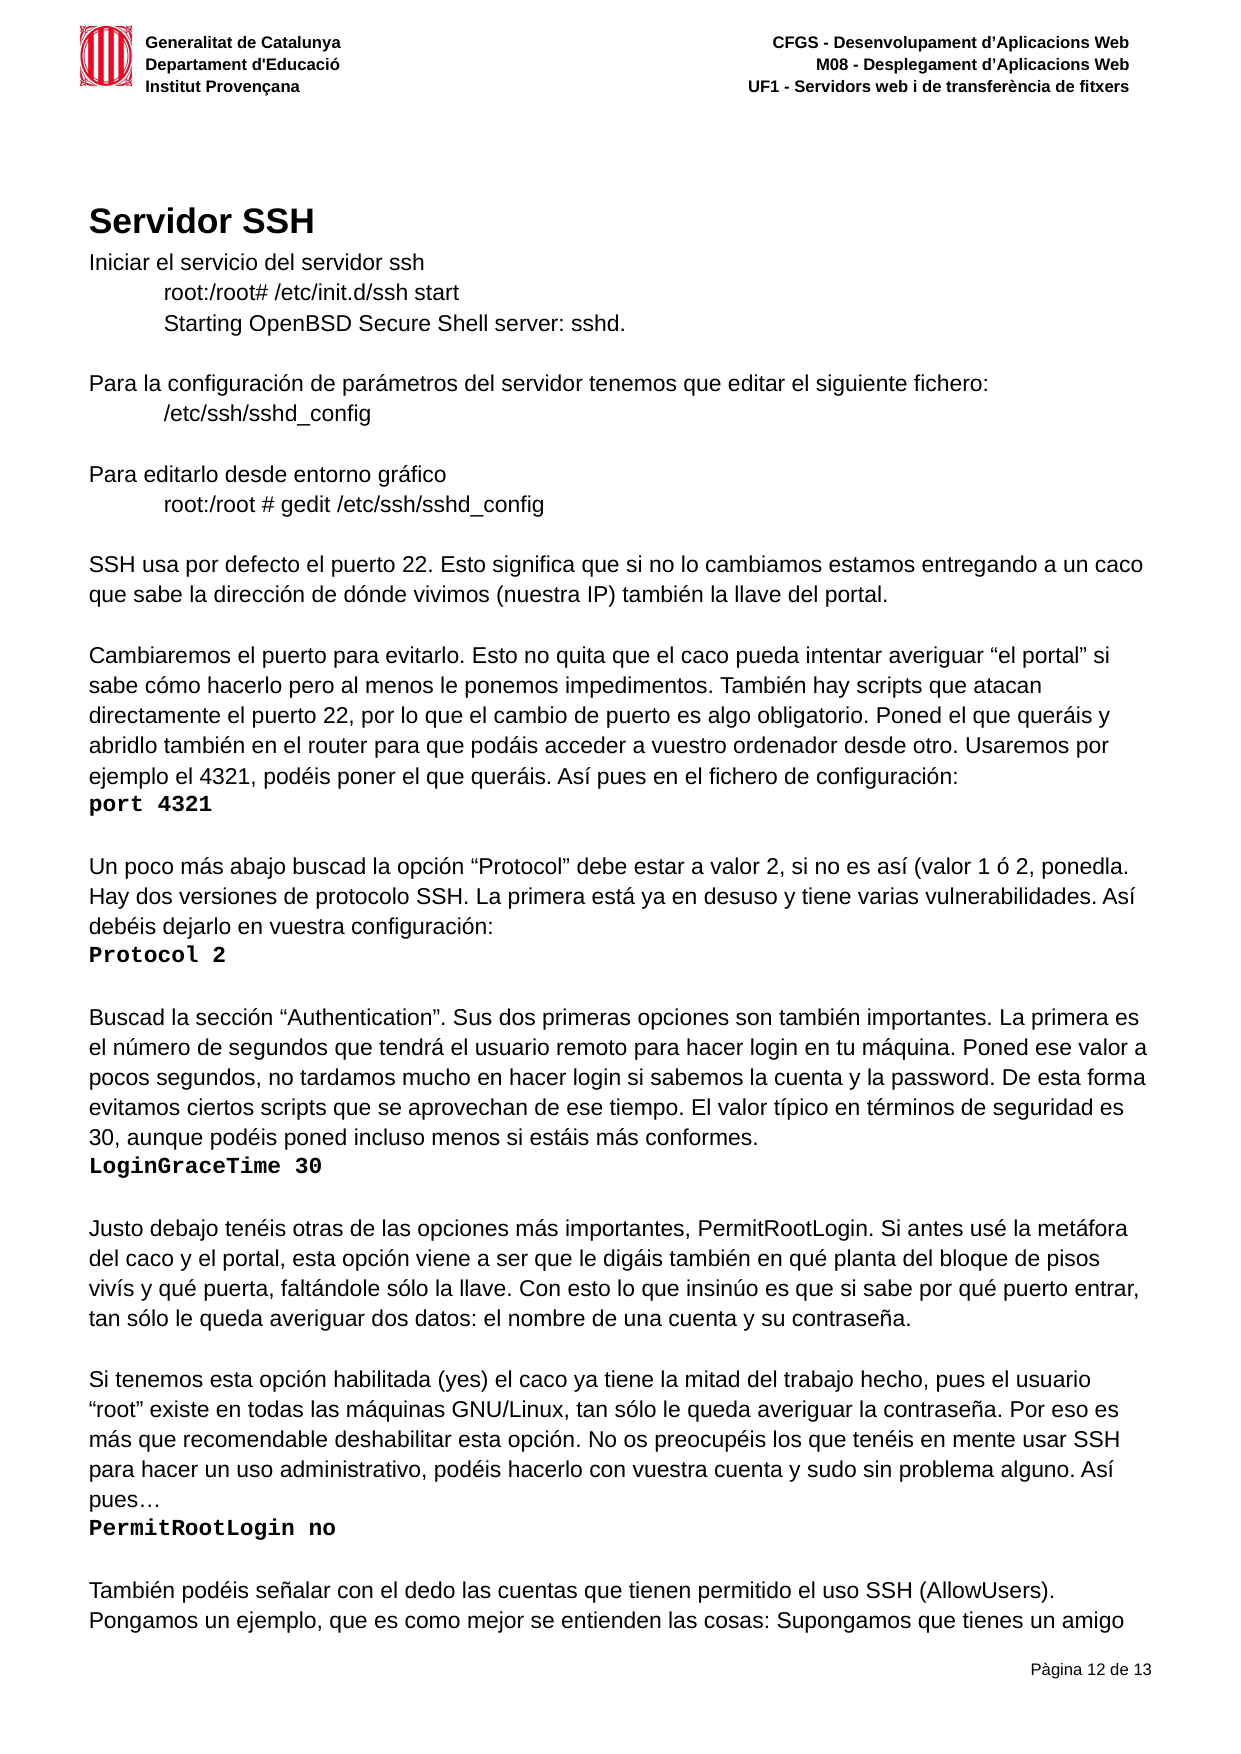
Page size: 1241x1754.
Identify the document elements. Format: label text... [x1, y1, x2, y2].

text Si tenemos esta opción habilitada (yes) el caco ya tiene la mitad del trabajo hecho, pues el usuario “root” existe en todas las máquinas GNU/Linux, tan sólo le queda averiguar la contraseña. Por eso es más que recomendable deshabilitar esta opción. No os preocupéis los que tenéis en mente usar SSH para hacer un uso administrativo, podéis hacerlo con vuestra cuenta y sudo sin problema alguno. Así pues… [88, 1366, 1152, 1513]
text /etc/ssh/sshd_config [88, 400, 1152, 426]
text Justo debajo tenéis otras de las opciones más importantes, PermitRootLogin. Si antes usé la metáfora del caco y el portal, esta opción viene a ser que le digáis también en qué planta del bloque de pisos vivís y qué puerta, faltándole sólo la llave. Con esto lo que insinúo es que si sabe por qué puerto entrar, tan sólo le queda averiguar dos datos: el nombre de una cuenta y su contraseña. [88, 1214, 1152, 1331]
text Para la configuración de parámetros del servidor tenemos que editar el siguiente fichero: [88, 370, 1152, 396]
text root:/root# /etc/init.d/ssh start [88, 279, 1152, 306]
text PermitRootLogin no [88, 1517, 1152, 1542]
text SSH usa por defecto el puerto 22. Esto significa que si no lo cambiamos estamos entregando a un caco que sabe la dirección de dónde vivimos (nuestra IP) también la llave del portal. [88, 551, 1152, 608]
text LoginGraceTime 30 [88, 1154, 1152, 1180]
text Cambiaremos el puerto para evitarlo. Esto no quita que el caco pueda intentar averiguar “el portal” si sabe cómo hacerlo pero al menos le ponemos impedimentos. También hay scripts que atacan directamente el puerto 22, por lo que el cambio de puerto es algo obligatorio. Poned el que queráis y abridlo también en el router para que podáis acceder a vuestro ordenador desde otro. Usaremos por ejemplo el 4321, podéis poner el que queráis. Así pues en el fichero de configuración: [88, 642, 1152, 789]
subtitle Servidor SSH [88, 200, 1152, 241]
text port 4321 [88, 793, 1152, 819]
text Buscad la sección “Authentication”. Sus dos primeras opciones son también importantes. La primera es el número de segundos que tendrá el usuario remoto para hacer login en tu máquina. Poned ese valor a pocos segundos, no tardamos mucho en hacer login si sabemos la cuenta y la password. De esta forma evitamos ciertos scripts que se aprovechan de ese tiempo. El valor típico en términos de seguridad es 30, aunque podéis poned incluso menos si estáis más conformes. [88, 1003, 1152, 1151]
text Starting OpenBSD Secure Shell server: sshd. [88, 309, 1152, 336]
text También podéis señalar con el dedo las cuentas que tienen permitido el uso SSH (AllowUsers). Pongamos un ejemplo, que es como mejor se entienden las cosas: Supongamos que tienes un amigo [88, 1577, 1152, 1633]
text Un poco más abajo buscad la opción “Protocol” debe estar a valor 2, si no es así (valor 1 ó 2, ponedla. Hay dos versiones de protocolo SSH. La primera está ya en desuso y tiene varias vulnerabilidades. Así debéis dejarlo en vuestra configuración: [88, 853, 1152, 939]
text root:/root # gedit /etc/ssh/sshd_config [88, 491, 1152, 517]
text Protocol 2 [88, 943, 1152, 969]
text Iniciar el servicio del servidor ssh [88, 249, 1152, 275]
text Para editarlo desde entorno gráfico [88, 461, 1152, 487]
picture [77, 24, 136, 88]
